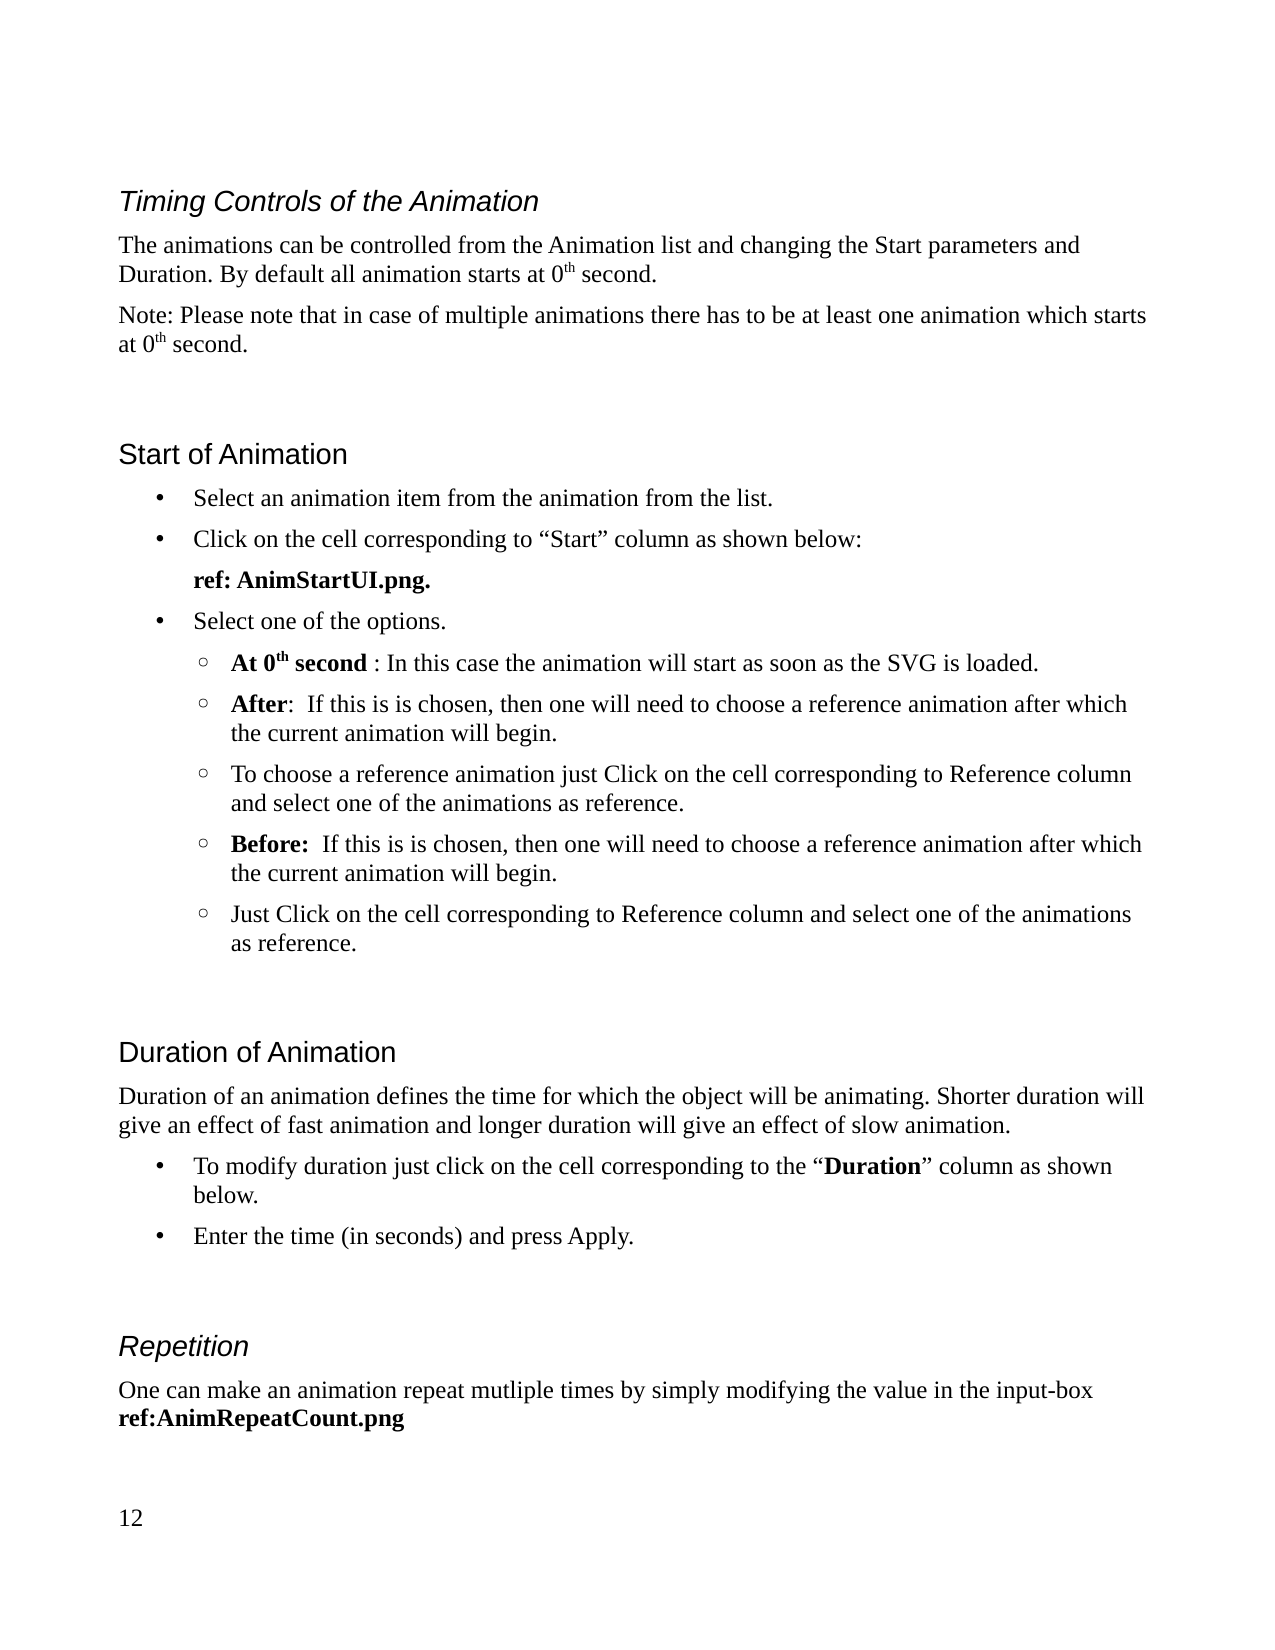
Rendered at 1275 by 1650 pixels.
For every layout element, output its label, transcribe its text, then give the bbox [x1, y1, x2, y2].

text Duration of an animation defines the time for which the object will be animating. Shorter duration will give an effect of fast animation and longer duration will give an effect of slow animation. [118, 1081, 1157, 1139]
list Click on the cell corresponding to “Start” column as shown below: [156, 524, 1157, 553]
list ref: AnimStartUI.png. [156, 565, 1157, 594]
list To modify duration just click on the cell corresponding to the “Duration” column as shown below. [156, 1151, 1157, 1209]
text The animations can be controlled from the Animation list and changing the Start parameters and Duration. By default all animation starts at 0th second. [118, 230, 1157, 288]
text One can make an animation repeat mutliple times by simply modifying the value in the input-box ref:AnimRepeatCount.png [118, 1375, 1157, 1432]
list Select one of the options. [156, 606, 1157, 635]
list Just Click on the cell corresponding to Reference column and select one of the animations as reference. [193, 899, 1157, 956]
text Note: Please note that in case of multiple animations there has to be at least one animation which starts at 0th second. [118, 300, 1157, 358]
subtitle Duration of Animation [118, 1035, 1157, 1069]
list After: If this is is chosen, then one will need to choose a reference animation after which the current animation will begin. [193, 689, 1157, 746]
subtitle Repetition [118, 1329, 1157, 1362]
list Select an animation item from the animation from the list. [156, 483, 1157, 511]
list To choose a reference animation just Click on the cell corresponding to Reference column and select one of the animations as reference. [193, 759, 1157, 816]
list Before: If this is is chosen, then one will need to choose a reference animation after which the current animation will begin. [193, 829, 1157, 886]
subtitle Start of Animation [118, 437, 1157, 470]
list At 0th second : In this case the animation will start as soon as the SVG is loaded. [193, 648, 1157, 676]
list Enter the time (in seconds) and press Apply. [156, 1221, 1157, 1250]
subtitle Timing Controls of the Animation [118, 184, 1157, 218]
